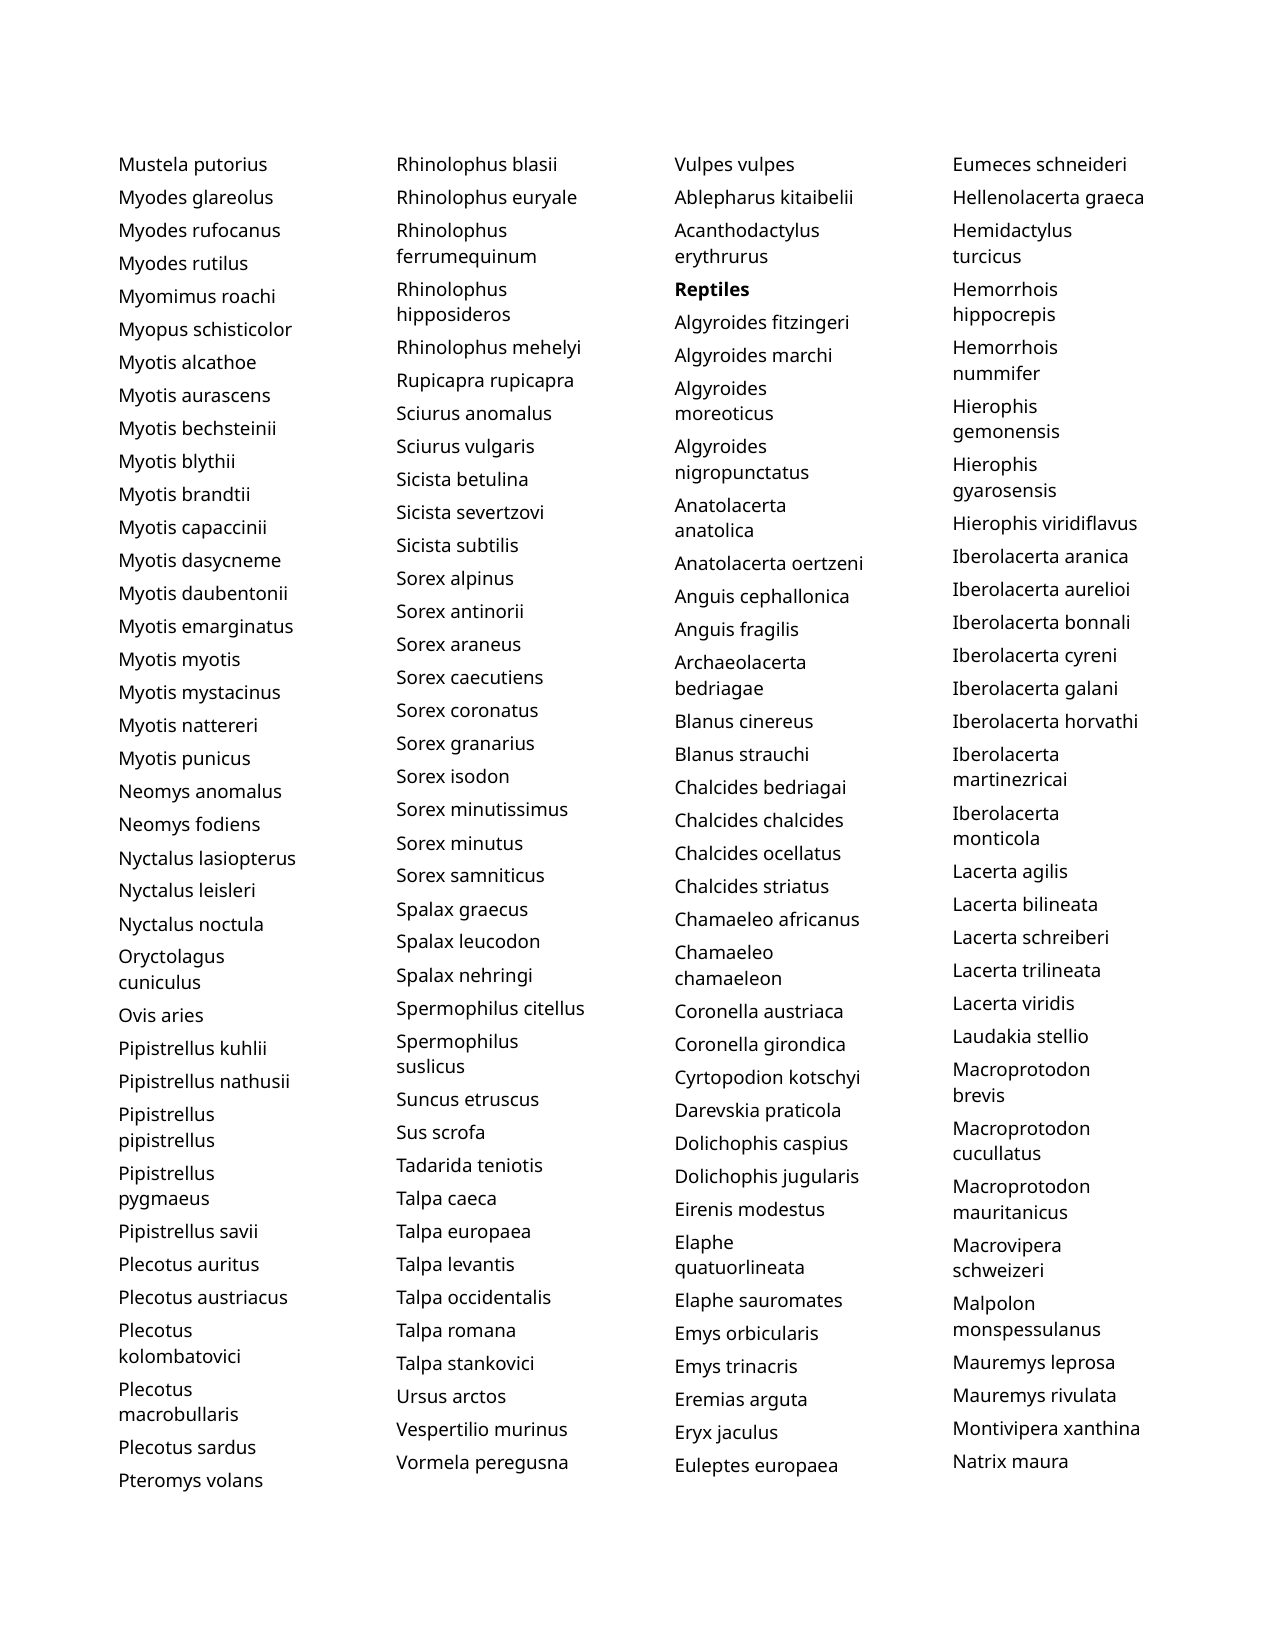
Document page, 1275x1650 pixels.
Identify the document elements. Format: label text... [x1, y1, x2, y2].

table_cell Myotis myotis [112, 643, 317, 676]
table_cell Lacerta bilineata [947, 888, 1151, 921]
table_cell Hemorrhois hippocrepis [947, 272, 1151, 331]
table_cell Emys trinacris [669, 1350, 873, 1383]
table_cell Spalax leucodon [390, 925, 595, 958]
table_cell Iberolacerta martinezricai [947, 738, 1151, 796]
table_cell Laudakia stellio [947, 1020, 1151, 1053]
table_cell Macroprotodon cucullatus [947, 1111, 1151, 1170]
table_cell Pipistrellus kuhlii [112, 1032, 317, 1065]
table_cell Eryx jaculus [669, 1416, 873, 1449]
table_cell Pipistrellus nathusii [112, 1065, 317, 1098]
table_cell Pteromys volans [112, 1464, 317, 1497]
table_cell Lacerta trilineata [947, 954, 1151, 987]
table_cell Hemidactylus turcicus [947, 214, 1151, 272]
table_cell Hemorrhois nummifer [947, 331, 1151, 389]
table_cell Tadarida teniotis [390, 1149, 595, 1182]
table_cell Myomimus roachi [112, 280, 317, 313]
table_cell Myotis emarginatus [112, 610, 317, 643]
table_cell Sorex samniticus [390, 859, 595, 892]
table_cell Rhinolophus euryale [390, 181, 595, 214]
table_cell Nyctalus noctula [112, 907, 317, 940]
table_cell Algyroides marchi [669, 338, 873, 371]
table_cell Myotis aurascens [112, 379, 317, 412]
table_cell Chalcides chalcides [669, 804, 873, 837]
table_cell Hellenolacerta graeca [947, 181, 1151, 214]
table_cell Reptiles [669, 272, 873, 305]
table_cell Sorex araneus [390, 628, 595, 661]
table_cell Talpa stankovici [390, 1347, 595, 1380]
table_cell Hierophis gemonensis [947, 389, 1151, 448]
table_cell Lacerta agilis [947, 855, 1151, 888]
table_cell Sorex caecutiens [390, 661, 595, 694]
table_cell Acanthodactylus erythrurus [669, 214, 873, 272]
table_cell Myotis nattereri [112, 709, 317, 742]
table_cell Anatolacerta anatolica [669, 488, 873, 547]
table_cell Nyctalus lasiopterus [112, 841, 317, 874]
table_cell Vormela peregusna [390, 1446, 595, 1479]
table_cell Anguis fragilis [669, 613, 873, 646]
table_cell Talpa europaea [390, 1215, 595, 1248]
table_cell Cyrtopodion kotschyi [669, 1060, 873, 1093]
table_cell Iberolacerta aurelioi [947, 573, 1151, 605]
table_cell Archaeolacerta bedriagae [669, 646, 873, 704]
table_cell Elaphe sauromates [669, 1284, 873, 1317]
table_cell Myodes rufocanus [112, 214, 317, 247]
table_cell Nyctalus leisleri [112, 874, 317, 907]
table_cell Elaphe quatuorlineata [669, 1225, 873, 1284]
table_cell Algyroides moreoticus [669, 371, 873, 430]
table_cell Iberolacerta horvathi [947, 705, 1151, 737]
table_cell Myotis dasycneme [112, 544, 317, 577]
table_cell Sciurus vulgaris [390, 430, 595, 463]
table_cell Iberolacerta aranica [947, 539, 1151, 572]
table_cell Sorex antinorii [390, 595, 595, 628]
table_cell Vespertilio murinus [390, 1413, 595, 1446]
table_cell Ovis aries [112, 999, 317, 1032]
table_cell Chamaeleo chamaeleon [669, 936, 873, 994]
table_cell Ursus arctos [390, 1380, 595, 1413]
table_cell Pipistrellus pygmaeus [112, 1156, 317, 1215]
table_cell Talpa occidentalis [390, 1281, 595, 1314]
table_cell Algyroides nigropunctatus [669, 430, 873, 488]
table_cell Sciurus anomalus [390, 397, 595, 430]
table_cell Oryctolagus cuniculus [112, 940, 317, 999]
table_cell Pipistrellus savii [112, 1215, 317, 1248]
table_cell Natrix maura [947, 1445, 1151, 1477]
table_cell Coronella girondica [669, 1027, 873, 1060]
table_cell Sorex coronatus [390, 694, 595, 727]
table_cell Plecotus macrobullaris [112, 1373, 317, 1431]
table_cell Macroprotodon brevis [947, 1053, 1151, 1111]
table_cell Blanus cinereus [669, 705, 873, 737]
table_cell Dolichophis jugularis [669, 1159, 873, 1192]
table_cell Myotis alcathoe [112, 346, 317, 379]
table_cell Spalax nehringi [390, 958, 595, 991]
table_cell Rhinolophus blasii [390, 148, 595, 181]
table_cell Rhinolophus ferrumequinum [390, 214, 595, 272]
table_cell Lacerta viridis [947, 987, 1151, 1020]
table_cell Myodes rutilus [112, 247, 317, 280]
table_cell Vulpes vulpes [669, 148, 873, 181]
table_cell Myotis bechsteinii [112, 412, 317, 445]
table_cell Chalcides striatus [669, 870, 873, 903]
table_cell Sorex minutus [390, 826, 595, 859]
table_cell Talpa levantis [390, 1248, 595, 1281]
table_cell Hierophis gyarosensis [947, 448, 1151, 506]
table_cell Macroprotodon mauritanicus [947, 1170, 1151, 1228]
table_cell Plecotus austriacus [112, 1281, 317, 1314]
table_cell Myotis mystacinus [112, 676, 317, 709]
table_cell Chalcides ocellatus [669, 837, 873, 869]
table_cell Plecotus sardus [112, 1431, 317, 1464]
table_cell Neomys anomalus [112, 775, 317, 808]
table_cell Coronella austriaca [669, 994, 873, 1027]
table_cell Sorex granarius [390, 727, 595, 760]
table_cell Rhinolophus hipposideros [390, 272, 595, 331]
table_cell Blanus strauchi [669, 738, 873, 771]
table_cell Myodes glareolus [112, 181, 317, 214]
table_cell Anguis cephallonica [669, 580, 873, 613]
table_cell Ablepharus kitaibelii [669, 181, 873, 214]
table_cell Sorex isodon [390, 760, 595, 793]
table_cell Sicista subtilis [390, 529, 595, 562]
table_cell Chamaeleo africanus [669, 903, 873, 936]
table_cell Myotis brandtii [112, 478, 317, 511]
table_cell Sus scrofa [390, 1116, 595, 1149]
table_cell Eremias arguta [669, 1383, 873, 1416]
table_cell Myotis punicus [112, 742, 317, 775]
table_cell Algyroides fitzingeri [669, 305, 873, 338]
table_cell Dolichophis caspius [669, 1126, 873, 1159]
table_cell Neomys fodiens [112, 808, 317, 841]
table_cell Iberolacerta galani [947, 671, 1151, 704]
table_cell Spermophilus suslicus [390, 1024, 595, 1083]
table_cell Hierophis viridiflavus [947, 506, 1151, 539]
table_cell Plecotus kolombatovici [112, 1314, 317, 1372]
table_cell Iberolacerta bonnali [947, 605, 1151, 638]
table_cell Lacerta schreiberi [947, 921, 1151, 954]
table_cell Pipistrellus pipistrellus [112, 1098, 317, 1156]
table_cell Myopus schisticolor [112, 313, 317, 346]
table_cell Eumeces schneideri [947, 148, 1151, 181]
table_cell Anatolacerta oertzeni [669, 547, 873, 580]
table_cell Eirenis modestus [669, 1192, 873, 1225]
table_cell Talpa romana [390, 1314, 595, 1347]
table_cell Spermophilus citellus [390, 991, 595, 1024]
table_cell Myotis capaccinii [112, 511, 317, 544]
table_cell Iberolacerta monticola [947, 796, 1151, 854]
table_cell Rupicapra rupicapra [390, 364, 595, 397]
table_cell Sorex alpinus [390, 562, 595, 595]
table_cell Iberolacerta cyreni [947, 639, 1151, 671]
table_cell Spalax graecus [390, 892, 595, 925]
table_cell Montivipera xanthina [947, 1411, 1151, 1444]
table_cell Sorex minutissimus [390, 793, 595, 826]
table_cell Mauremys rivulata [947, 1379, 1151, 1411]
table_cell Chalcides bedriagai [669, 771, 873, 803]
table_cell Sicista severtzovi [390, 496, 595, 529]
table_cell Myotis blythii [112, 445, 317, 478]
table_cell Macrovipera schweizeri [947, 1228, 1151, 1287]
table_cell Euleptes europaea [669, 1449, 873, 1482]
table_cell Mustela putorius [112, 148, 317, 181]
table_cell Mauremys leprosa [947, 1345, 1151, 1378]
table_cell Malpolon monspessulanus [947, 1287, 1151, 1345]
table_cell Plecotus auritus [112, 1248, 317, 1281]
table_cell Emys orbicularis [669, 1317, 873, 1350]
table_cell Rhinolophus mehelyi [390, 331, 595, 364]
table_cell Myotis daubentonii [112, 577, 317, 610]
table_cell Sicista betulina [390, 463, 595, 496]
table_cell Suncus etruscus [390, 1083, 595, 1116]
table_cell Talpa caeca [390, 1182, 595, 1215]
table_cell Darevskia praticola [669, 1093, 873, 1126]
